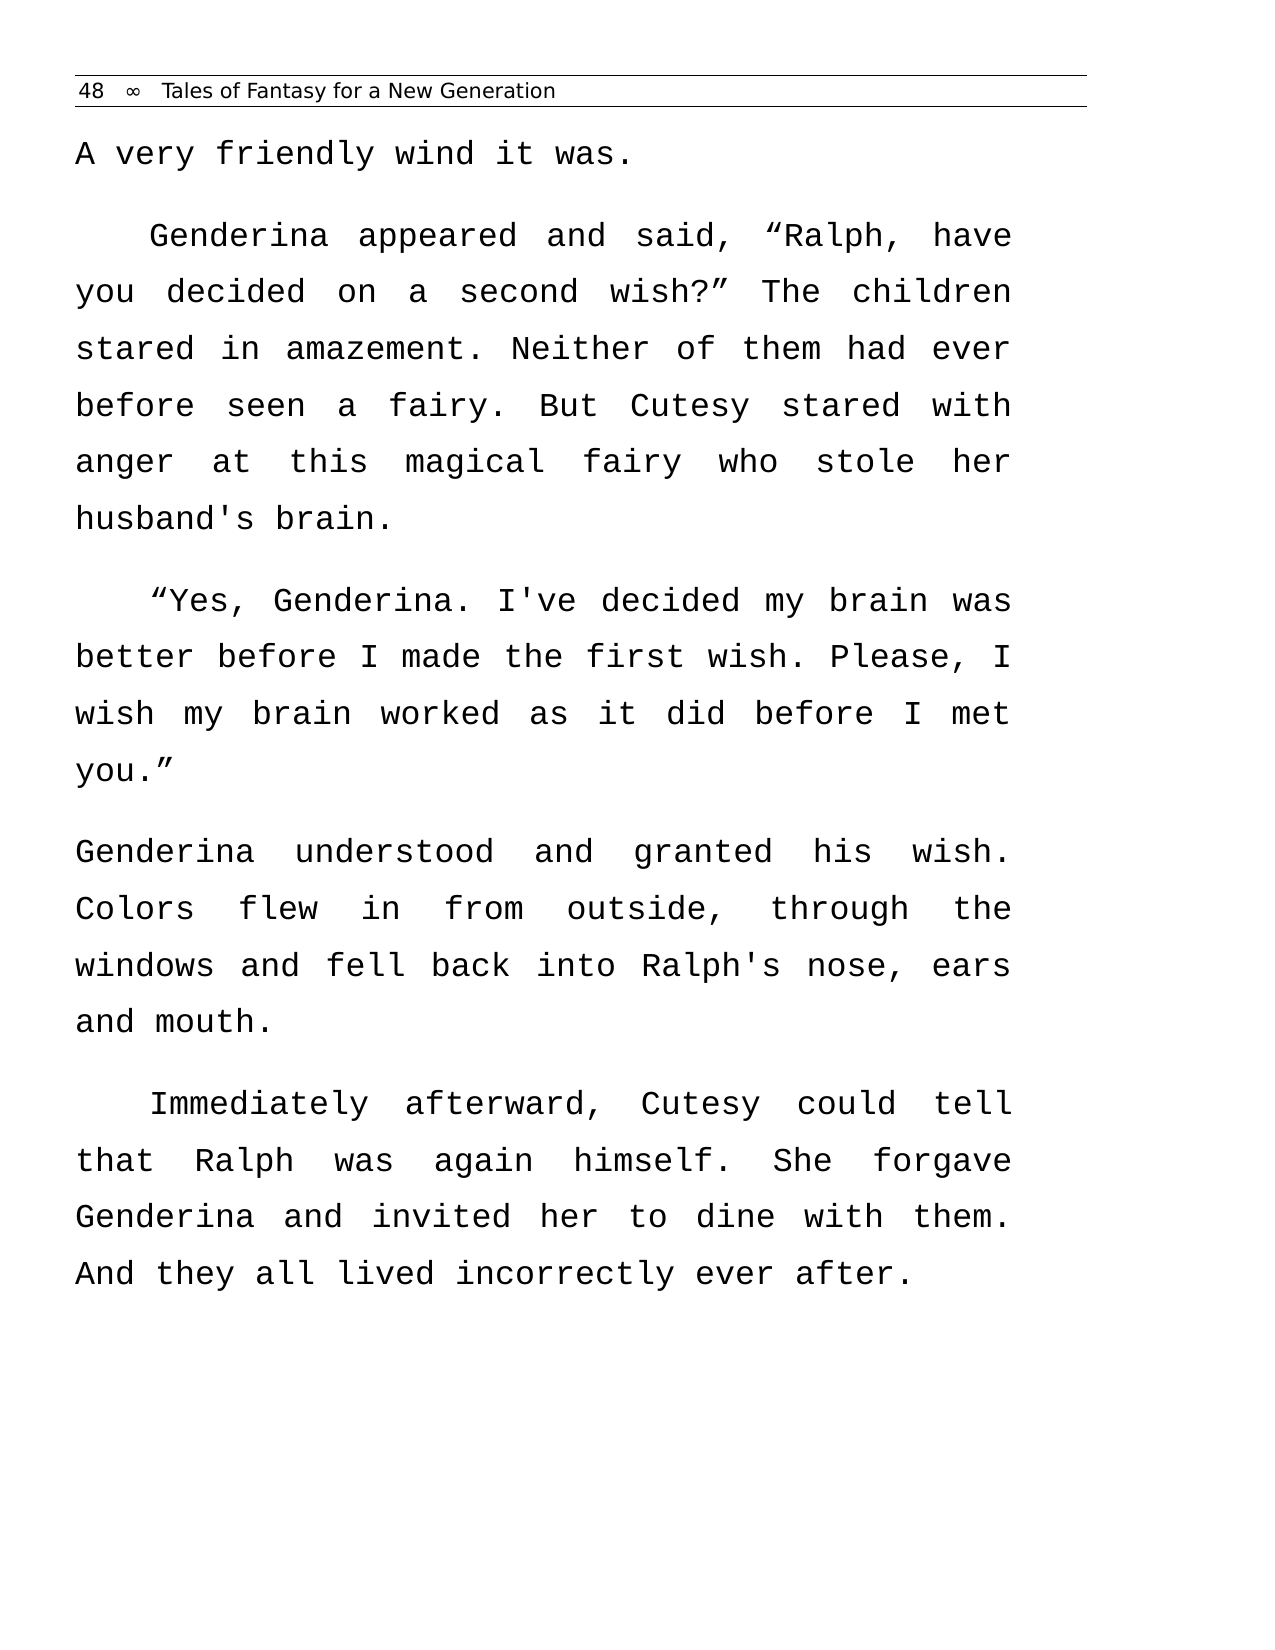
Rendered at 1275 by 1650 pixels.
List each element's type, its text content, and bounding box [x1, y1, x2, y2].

text “Yes, Genderina. I've decided my brain was better before I made the first wish. Please, I wish my brain worked as it did before I met you.” [75, 583, 1012, 791]
text Immediately afterward, Cutesy could tell that Ralph was again himself. She forgave Genderina and invited her to dine with them. And they all lived incorrectly ever after. [75, 1087, 1012, 1294]
text Genderina appeared and said, “Ralph, have you decided on a second wish?” The children stared in amazement. Neither of them had ever before seen a fairy. But Cutesy stared with anger at this magical fairy who stole her husband's brain. [75, 218, 1012, 539]
text Genderina understood and granted his wish. Colors flew in from outside, through the windows and fell back into Ralph's nose, ears and mouth. [75, 835, 1012, 1043]
text A very friendly wind it was. [75, 137, 1012, 174]
